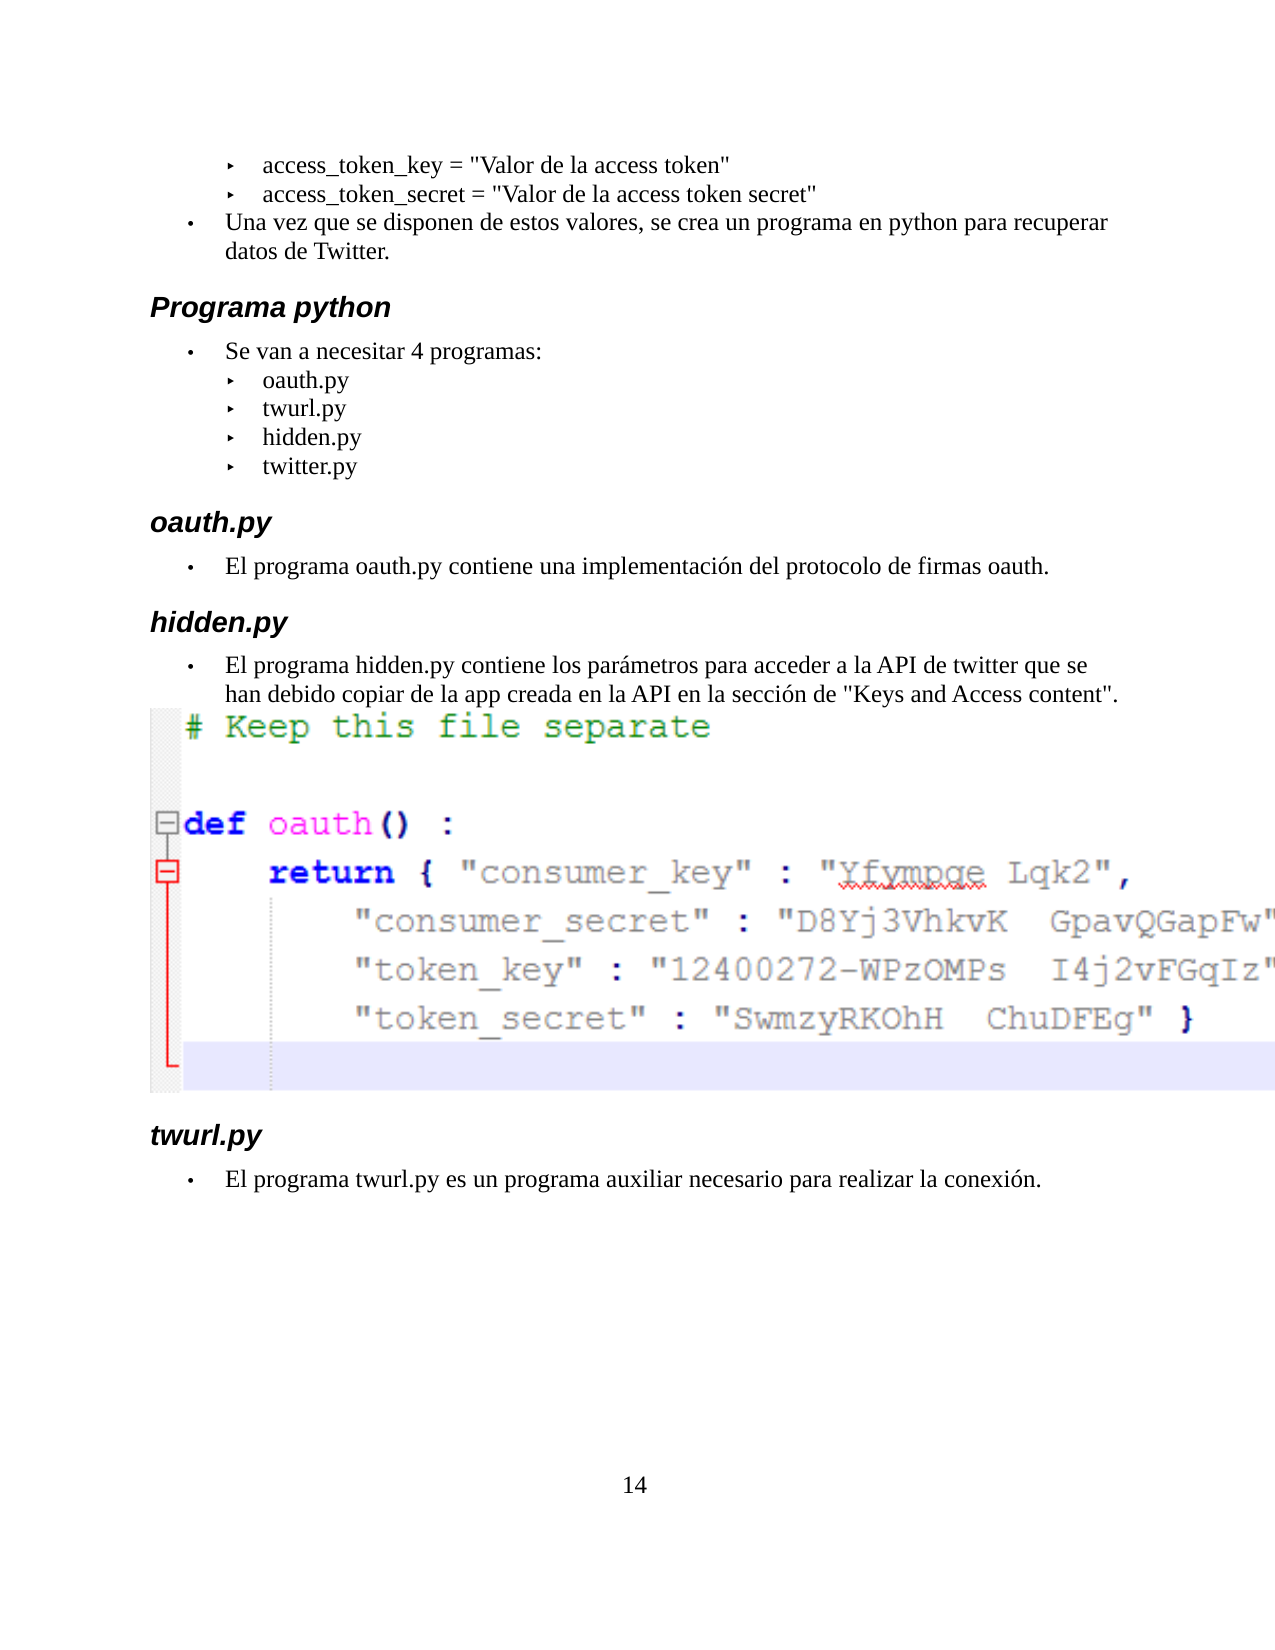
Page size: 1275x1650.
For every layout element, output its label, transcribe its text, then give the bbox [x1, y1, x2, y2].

list access_token_secret = "Valor de la access token secret" [225, 179, 1125, 207]
list oauth.py [225, 365, 1125, 393]
list twitter.py [225, 451, 1125, 480]
picture [150, 708, 1275, 1093]
list El programa twurl.py es un programa auxiliar necesario para realizar la conexión. [187, 1164, 1125, 1192]
subtitle twurl.py [150, 1118, 1125, 1151]
list Se van a necesitar 4 programas: [187, 336, 1125, 365]
subtitle hidden.py [150, 604, 1125, 638]
subtitle Programa python [150, 290, 1125, 323]
list hidden.py [225, 422, 1125, 451]
list twurl.py [225, 393, 1125, 422]
list access_token_key = "Valor de la access token" [225, 150, 1125, 179]
list Una vez que se disponen de estos valores, se crea un programa en python para recuperar datos de Twitter. [187, 207, 1125, 265]
subtitle oauth.py [150, 505, 1125, 538]
list El programa hidden.py contiene los parámetros para acceder a la API de twitter que se han debido copiar de la app creada en la API en la sección de "Keys and Access content". [187, 651, 1125, 708]
list El programa oauth.py contiene una implementación del protocolo de firmas oauth. [187, 551, 1125, 579]
